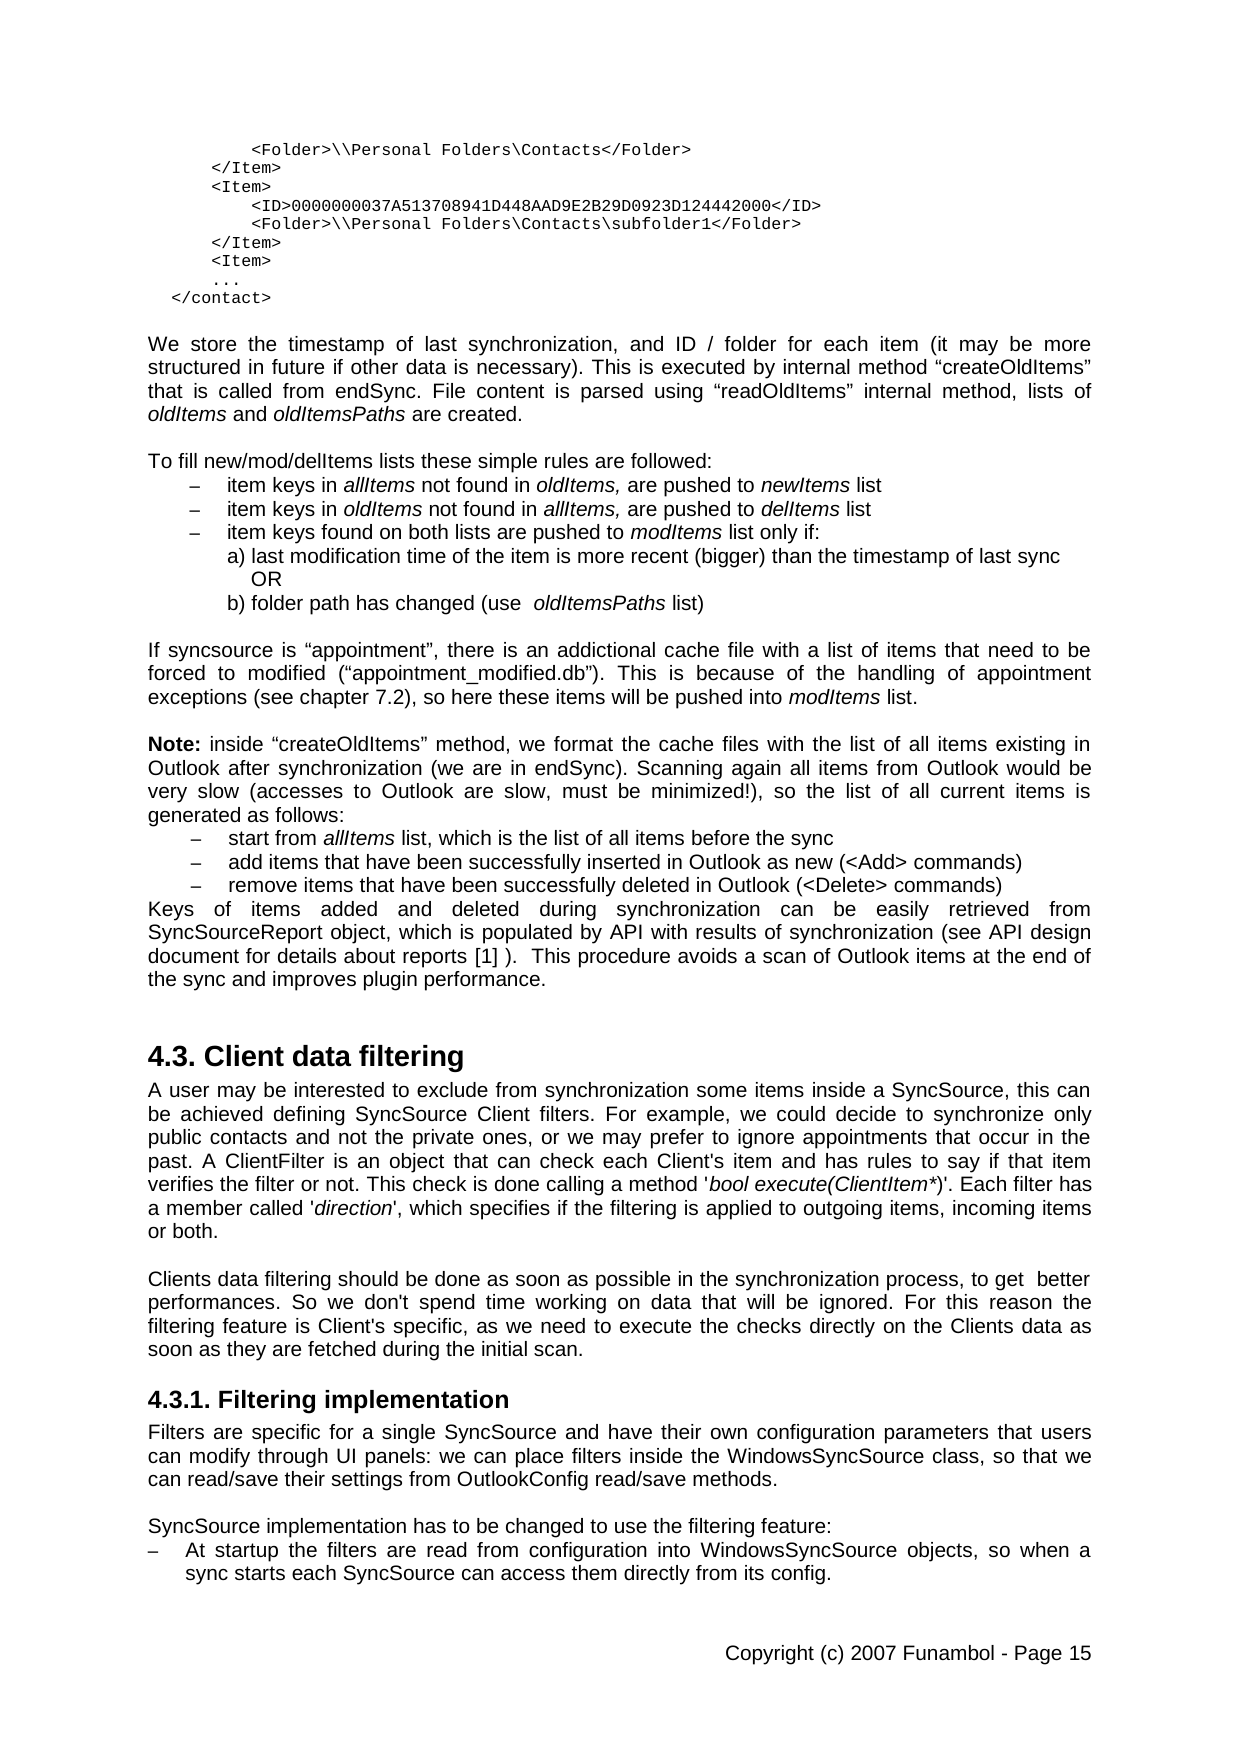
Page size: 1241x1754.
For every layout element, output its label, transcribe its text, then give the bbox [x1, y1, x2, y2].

text A user may be interested to exclude from synchronization some items inside a SyncSource, this can be achieved defining SyncSource Client filters. For example, we could decide to synchronize only public contacts and not the private ones, or we may prefer to ignore appointments that occur in the past. A ClientFilter is an object that can check each Client's item and has rules to say if that item verifies the filter or not. This check is done calling a method 'bool execute(ClientItem*)'. Each filter has a member called 'direction', which specifies if the filtering is applied to outgoing items, incoming items or both. [148, 1079, 1093, 1243]
list start from allItems list, which is the list of all items before the sync [191, 827, 1093, 850]
text Keys of items added and deleted during synchronization can be easily retrieved from SyncSourceReport object, which is populated by API with results of synchronization (see API design document for details about reports [1] ). This procedure avoids a scan of Outlook items at the end of the sync and improves plugin performance. [148, 897, 1093, 991]
list item keys in allItems not found in oldItems, are pushed to newItems list [189, 473, 1093, 497]
list add items that have been successfully inserted in Outlook as new (<Add> commands) [191, 850, 1093, 874]
subtitle Client data filtering [148, 1040, 1093, 1072]
list remove items that have been successfully deleted in Outlook (<Delete> commands) [191, 874, 1093, 897]
text SyncSource implementation has to be changed to use the filtering feature: [148, 1515, 1093, 1538]
list item keys found on both lists are pushed to modItems list only if: a) last modification time of the item is more recent (bigger) than the timestamp of last sync OR b) folder path has changed (use oldItemsPaths list) [189, 521, 1093, 615]
list At startup the filters are read from configuration into WindowsSyncSource objects, so when a sync starts each SyncSource can access them directly from its config. [148, 1538, 1093, 1585]
text If syncsource is “appointment”, there is an addictional cache file with a list of items that need to be forced to modified (“appointment_modified.db”). This is because of the handling of appointment exceptions (see chapter 7.2), so here these items will be pushed into modItems list. [148, 638, 1093, 709]
text To fill new/mod/delItems lists these simple rules are followed: [148, 450, 1093, 473]
list item keys in oldItems not found in allItems, are pushed to delItems list [189, 497, 1093, 521]
text Filters are specific for a single SyncSource and have their own configuration parameters that users can modify through UI panels: we can place filters inside the WindowsSyncSource class, so that we can read/save their settings from OutlookConfig read/save methods. [148, 1421, 1093, 1491]
text We store the timestamp of last synchronization, and ID / folder for each item (it may be more structured in future if other data is necessary). This is executed by internal method “createOldItems” that is called from endSync. File content is parsed using “readOldItems” internal method, lists of oldItems and oldItemsPaths are created. [148, 332, 1093, 426]
table_header <Folder>\\Personal Folders\Contacts</Folder> </Item> <Item> <ID>0000000037A513708941D448AAD9E2B29D0923D124442000</ID> <Folder>\\Personal Folders\Contacts\subfolder1</Folder> </Item> <Item> ... </contact> [148, 118, 1093, 332]
text Clients data filtering should be done as soon as possible in the synchronization process, to get better performances. So we don't spend time working on data that will be ignored. For this reason the filtering feature is Client's specific, as we need to execute the checks directly on the Clients data as soon as they are fetched during the initial scan. [148, 1267, 1093, 1361]
subtitle Filtering implementation [148, 1386, 1093, 1414]
text Note: inside “createOldItems” method, we format the cache files with the list of all items existing in Outlook after synchronization (we are in endSync). Scanning again all items from Outlook would be very slow (accesses to Outlook are slow, must be minimized!), so the list of all current items is generated as follows: [148, 732, 1093, 827]
